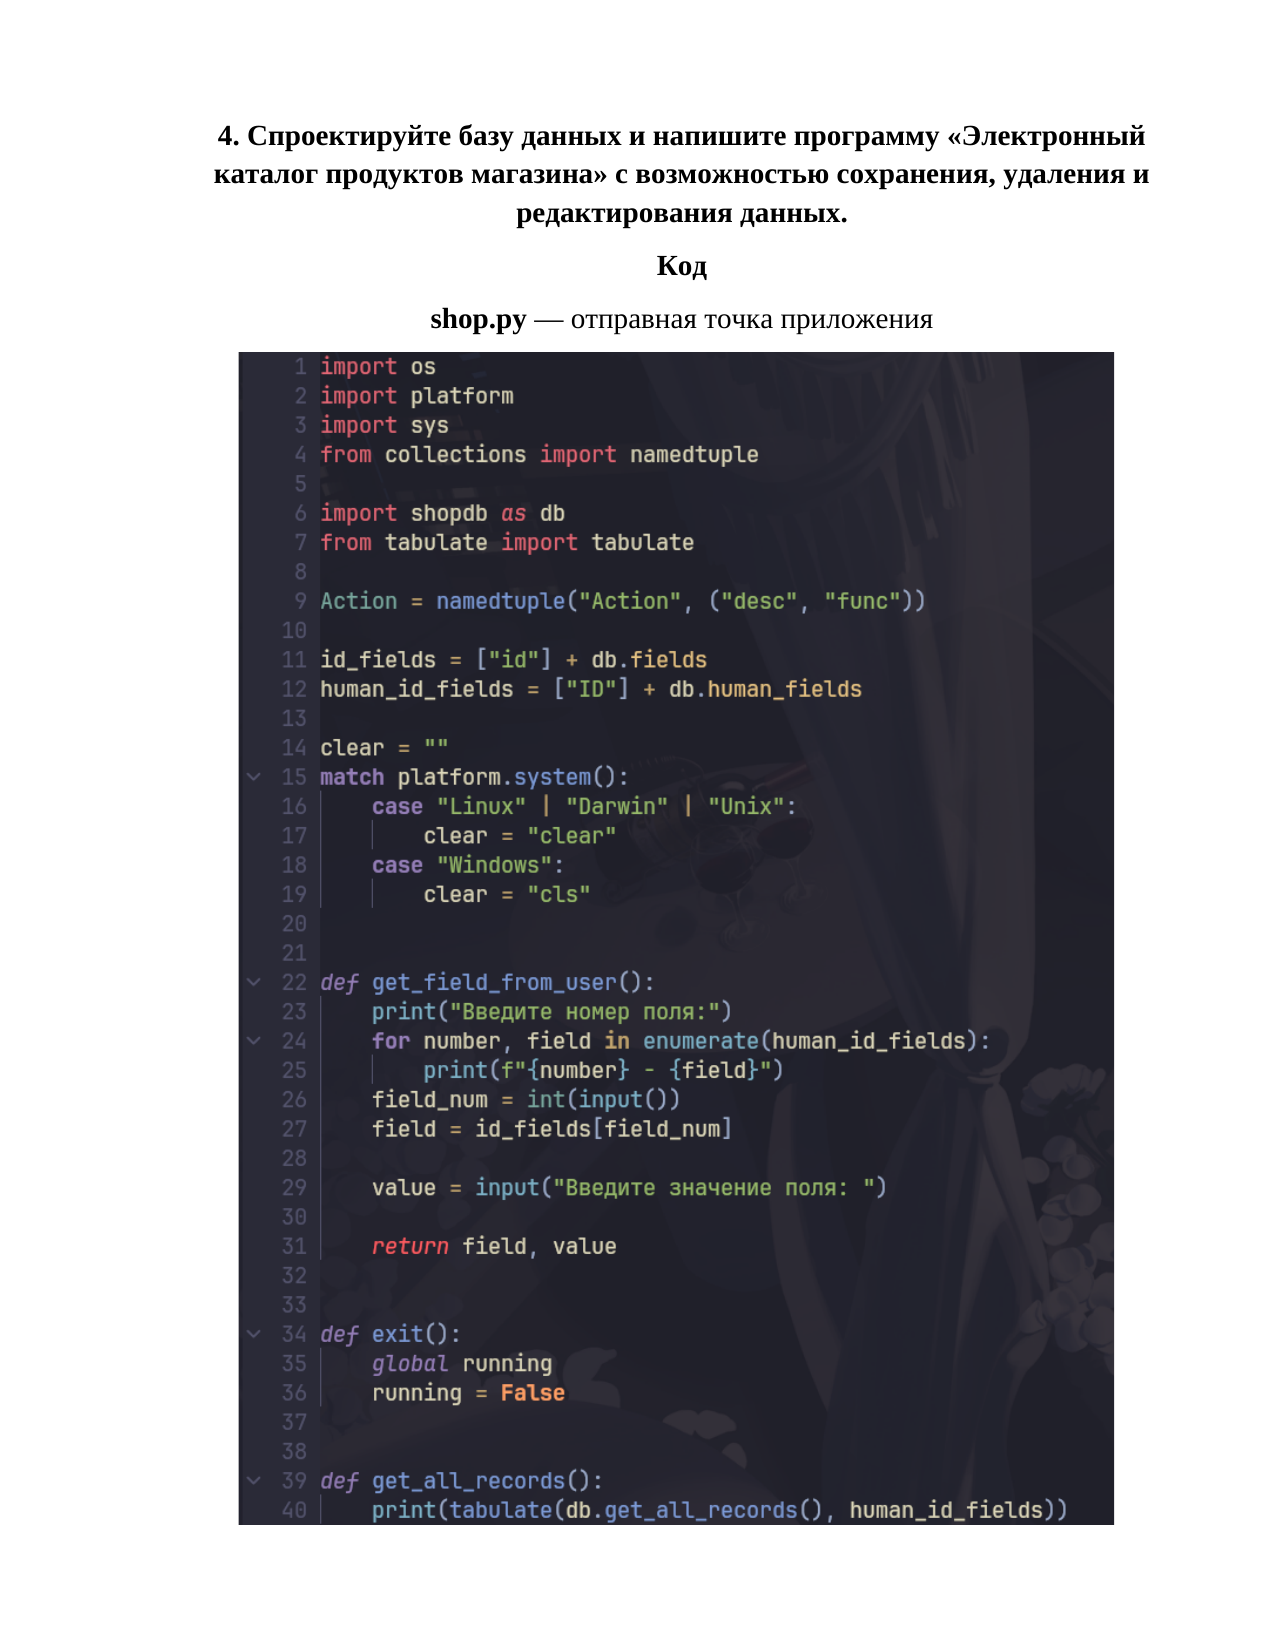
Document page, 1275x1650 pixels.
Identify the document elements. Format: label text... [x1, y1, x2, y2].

text shop.py — отправная точка приложения [177, 301, 1186, 335]
picture [238, 352, 1115, 1525]
text Код [177, 248, 1186, 282]
text 4. Спроектируйте базу данных и напишите программу «Электронный каталог продуктов магазина» с возможностью сохранения, удаления и редактирования данных. [177, 118, 1186, 229]
